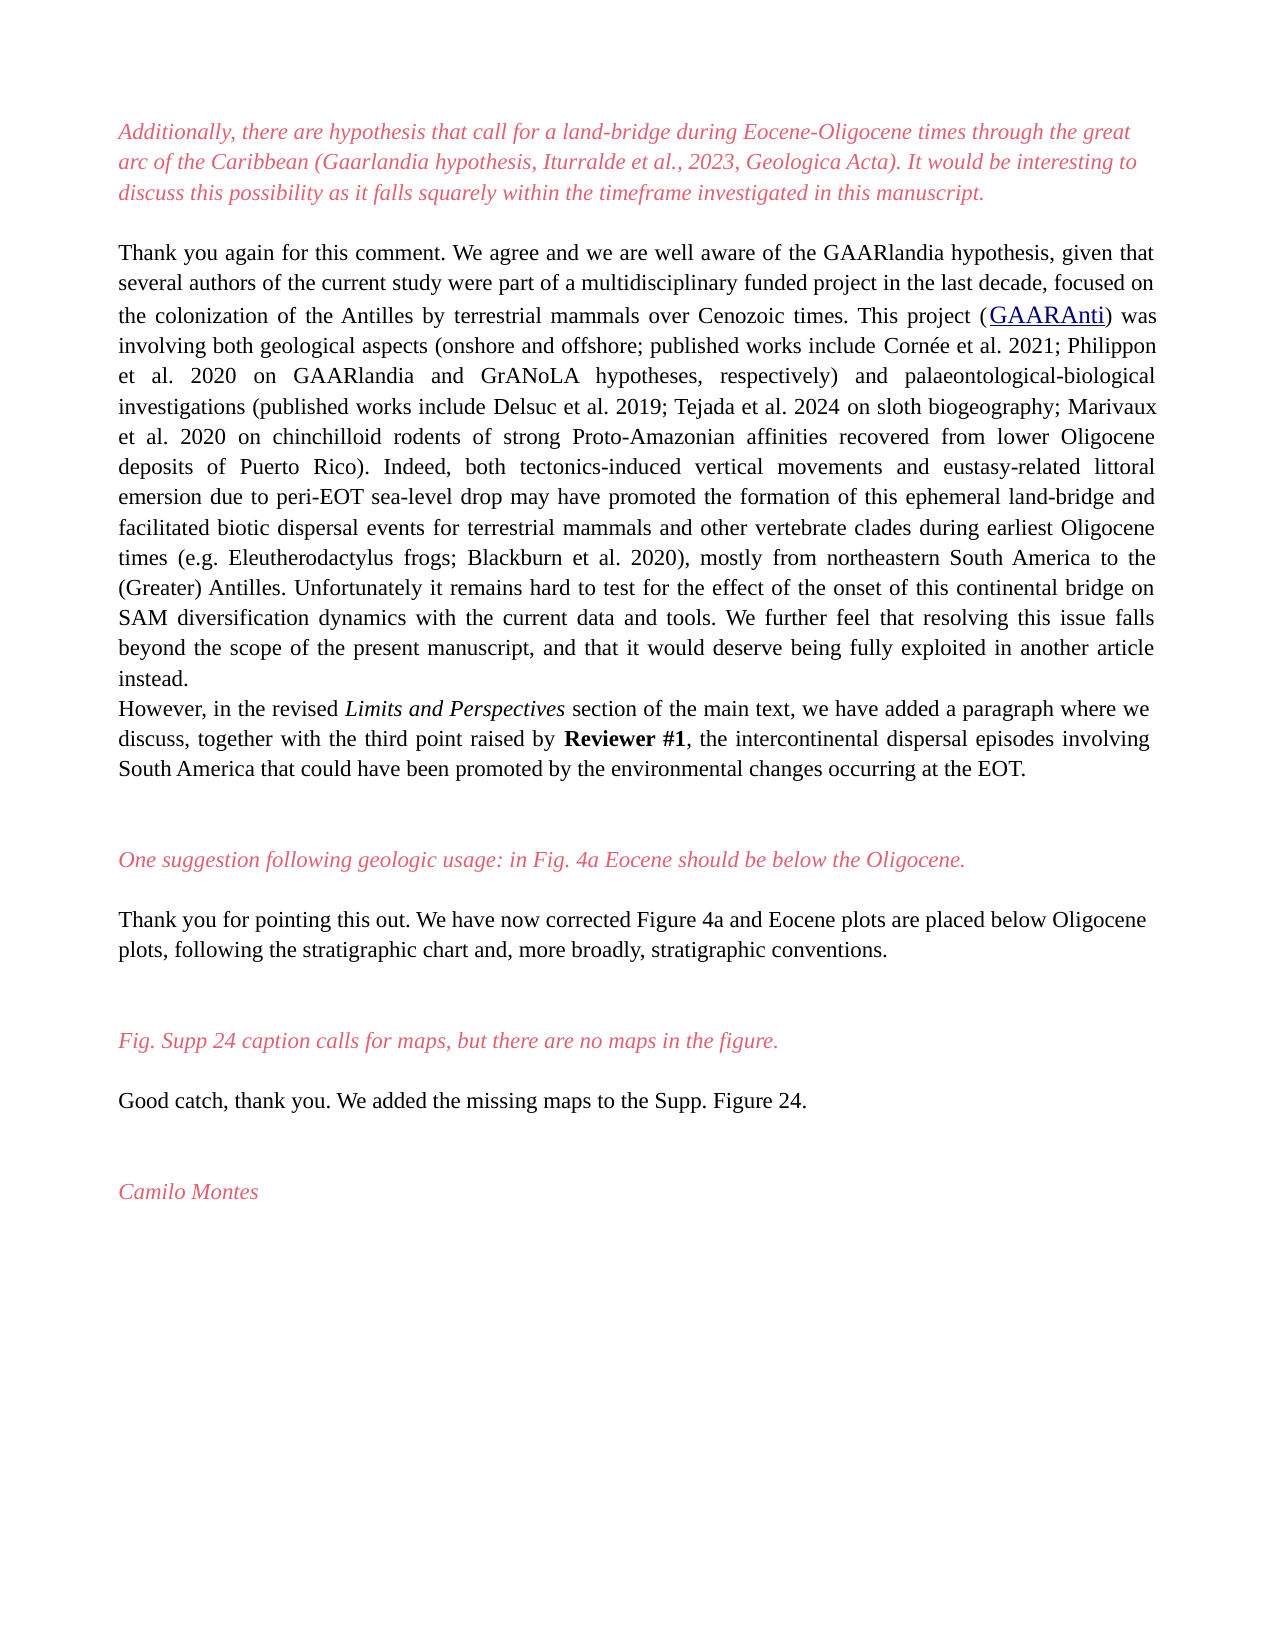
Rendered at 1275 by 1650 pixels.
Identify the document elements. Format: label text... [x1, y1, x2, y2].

text Good catch, thank you. We added the missing maps to the Supp. Figure 24. [118, 1088, 1151, 1114]
text Thank you again for this comment. We agree and we are well aware of the GAARlandia hypothesis, given that several authors of the current study were part of a multidisciplinary funded project in the last decade, focused on the colonization of the Antilles by terrestrial mammals over Cenozoic times. This project (GAARAnti) was involving both geological aspects (onshore and offshore; published works include Cornée et al. 2021; Philippon et al. 2020 on GAARlandia and GrANoLA hypotheses, respectively) and palaeontological-biological investigations (published works include Delsuc et al. 2019; Tejada et al. 2024 on sloth biogeography; Marivaux et al. 2020 on chinchilloid rodents of strong Proto-Amazonian affinities recovered from lower Oligocene deposits of Puerto Rico). Indeed, both tectonics-induced vertical movements and eustasy-related littoral emersion due to peri-EOT sea-level drop may have promoted the formation of this ephemeral land-bridge and facilitated biotic dispersal events for terrestrial mammals and other vertebrate clades during earliest Oligocene times (e.g. Eleutherodactylus frogs; Blackburn et al. 2020), mostly from northeastern South America to the (Greater) Antilles. Unfortunately it remains hard to test for the effect of the onset of this continental bridge on SAM diversification dynamics with the current data and tools. We further feel that resolving this issue falls beyond the scope of the present manuscript, and that it would deserve being fully exploited in another article instead. [118, 239, 1157, 691]
text One suggestion following geologic usage: in Fig. 4a Eocene should be below the Oligocene. [118, 816, 1151, 902]
text Thank you for pointing this out. We have now corrected Figure 4a and Eocene plots are placed below Oligocene plots, following the stratigraphic chart and, more broadly, stratigraphic conventions. [118, 906, 1151, 963]
text Fig. Supp 24 caption calls for maps, but there are no maps in the figure. [118, 997, 1151, 1084]
text Camilo Montes [118, 1148, 1151, 1204]
text However, in the revised Limits and Perspectives section of the main text, we have added a paragraph where we discuss, together with the third point raised by Reviewer #1, the intercontinental dispersal episodes involving South America that could have been promoted by the environmental changes occurring at the EOT. [118, 695, 1151, 782]
text Additionally, there are hypothesis that call for a land-bridge during Eocene-Oligocene times through the great arc of the Caribbean (Gaarlandia hypothesis, Iturralde et al., 2023, Geologica Acta). It would be interesting to discuss this possibility as it falls squarely within the timeframe investigated in this manuscript. [118, 118, 1151, 235]
